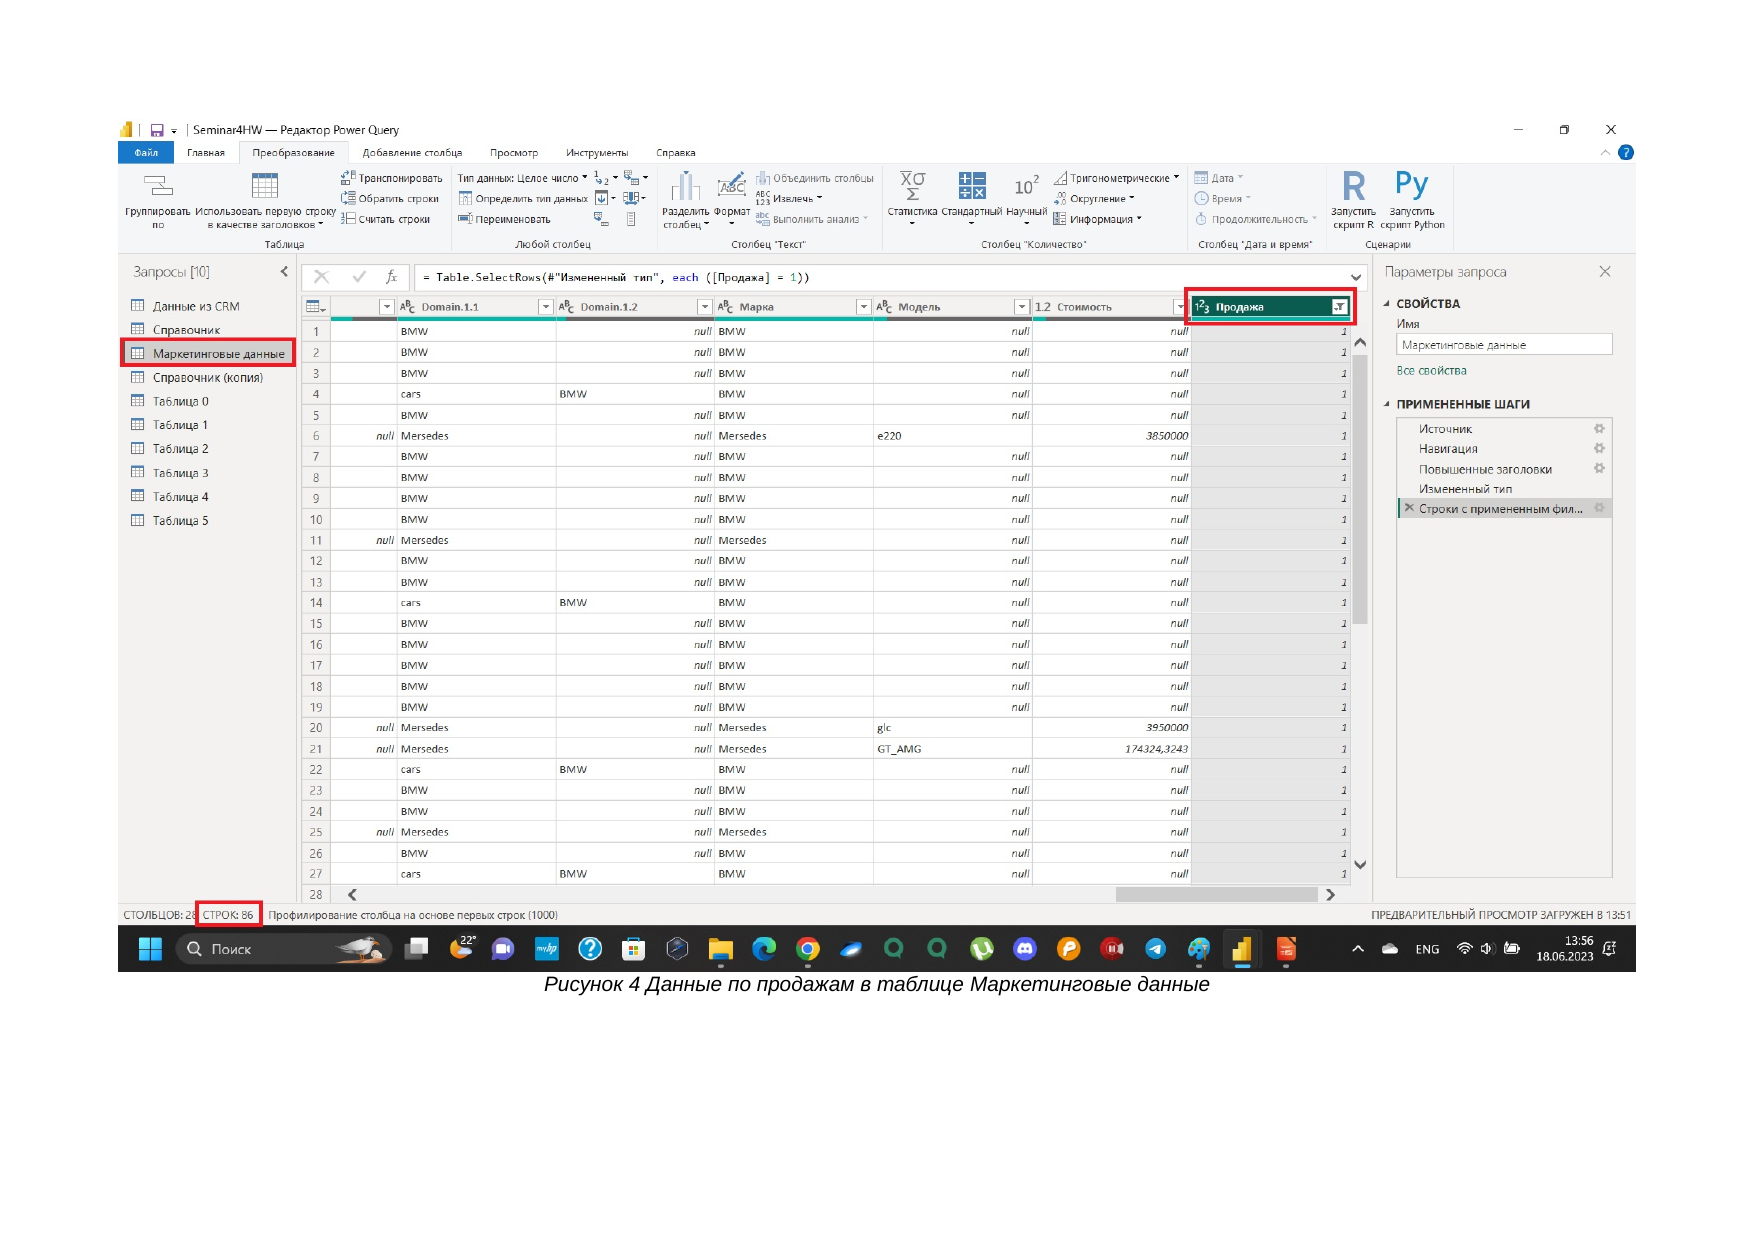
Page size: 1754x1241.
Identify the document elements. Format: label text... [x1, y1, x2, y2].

text Рисунок 4 Данные по продажам в таблице Маркетинговые данные [118, 972, 1636, 996]
picture [118, 118, 1636, 972]
